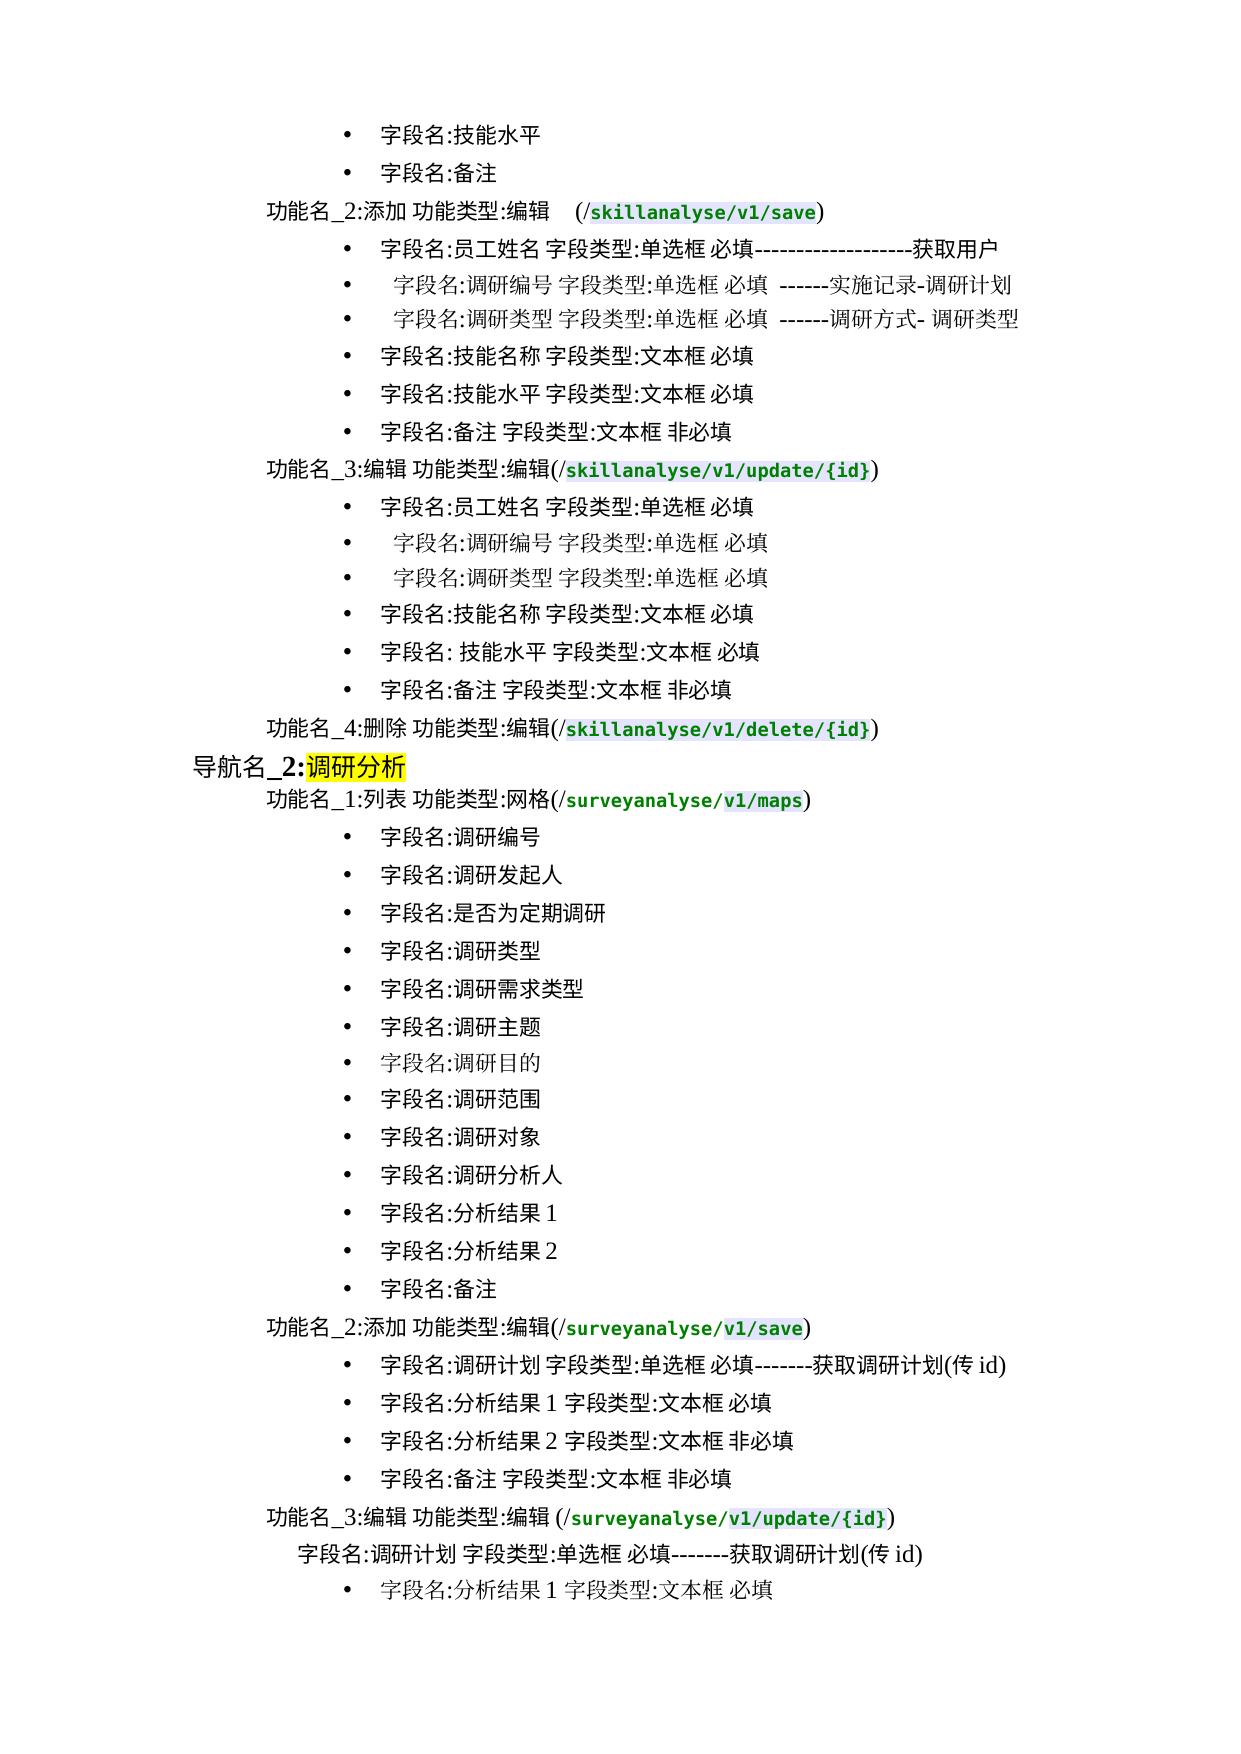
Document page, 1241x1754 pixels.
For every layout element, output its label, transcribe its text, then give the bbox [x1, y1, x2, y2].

list 字段名:调研编号 字段类型:单选框 必填 ------实施记录-调研计划 [343, 270, 1122, 298]
list 字段名:调研分析人 [343, 1158, 1122, 1190]
text 功能名_2:添加 功能类型:编辑 (/skillanalyse/v1/save) [118, 194, 1122, 226]
text 功能名_2:添加 功能类型:编辑(/surveyanalyse/v1/save) [118, 1310, 1122, 1342]
list 字段名:调研目的 [343, 1048, 1122, 1077]
text 字段名:调研计划 字段类型:单选框 必填-------获取调研计划(传id) [118, 1537, 1122, 1569]
list 字段名:员工姓名 字段类型:单选框 必填-------------------获取用户 [343, 232, 1122, 263]
list 字段名:分析结果1 字段类型:文本框 必填 [343, 1575, 1122, 1604]
list 字段名:调研编号 [343, 820, 1122, 852]
list 字段名:备注 字段类型:文本框 非必填 [343, 1462, 1122, 1493]
list 字段名:技能名称 字段类型:文本框 必填 [343, 597, 1122, 629]
list 字段名:分析结果2 [343, 1234, 1122, 1266]
list 字段名:员工姓名 字段类型:单选框 必填 [343, 490, 1122, 522]
text 功能名_1:列表 功能类型:网格(/surveyanalyse/v1/maps) [118, 782, 1122, 814]
list 字段名:技能水平 字段类型:文本框 必填 [343, 377, 1122, 408]
list 字段名:调研计划 字段类型:单选框 必填-------获取调研计划(传id) [343, 1348, 1122, 1379]
text 功能名_3:编辑 功能类型:编辑 (/surveyanalyse/v1/update/{id}) [118, 1499, 1122, 1531]
list 字段名:是否为定期调研 [343, 896, 1122, 928]
list 字段名:调研发起人 [343, 858, 1122, 890]
list 字段名:调研对象 [343, 1120, 1122, 1152]
list 字段名:调研范围 [343, 1082, 1122, 1114]
list 字段名:备注 [343, 1272, 1122, 1304]
list 字段名:调研类型 字段类型:单选框 必填 [343, 563, 1122, 592]
list 字段名:调研需求类型 [343, 972, 1122, 1004]
list 字段名: 技能水平 字段类型:文本框 必填 [343, 635, 1122, 667]
text 功能名_3:编辑 功能类型:编辑(/skillanalyse/v1/update/{id}) [118, 452, 1122, 484]
subtitle 导航名_2:调研分析 [118, 749, 1122, 782]
list 字段名:备注 字段类型:文本框 非必填 [343, 414, 1122, 446]
list 字段名:分析结果2 字段类型:文本框 非必填 [343, 1424, 1122, 1455]
list 字段名:分析结果1 字段类型:文本框 必填 [343, 1386, 1122, 1417]
text 功能名_4:删除 功能类型:编辑(/skillanalyse/v1/delete/{id}) [118, 711, 1122, 743]
list 字段名:调研类型 字段类型:单选框 必填 ------调研方式- 调研类型 [343, 304, 1122, 333]
list 字段名:调研主题 [343, 1010, 1122, 1042]
list 字段名:调研编号 字段类型:单选框 必填 [343, 528, 1122, 557]
list 字段名:备注 [343, 156, 1122, 188]
list 字段名:技能水平 [343, 118, 1122, 150]
list 字段名:调研类型 [343, 934, 1122, 966]
list 字段名:分析结果1 [343, 1196, 1122, 1228]
list 字段名:备注 字段类型:文本框 非必填 [343, 673, 1122, 705]
list 字段名:技能名称 字段类型:文本框 必填 [343, 339, 1122, 370]
